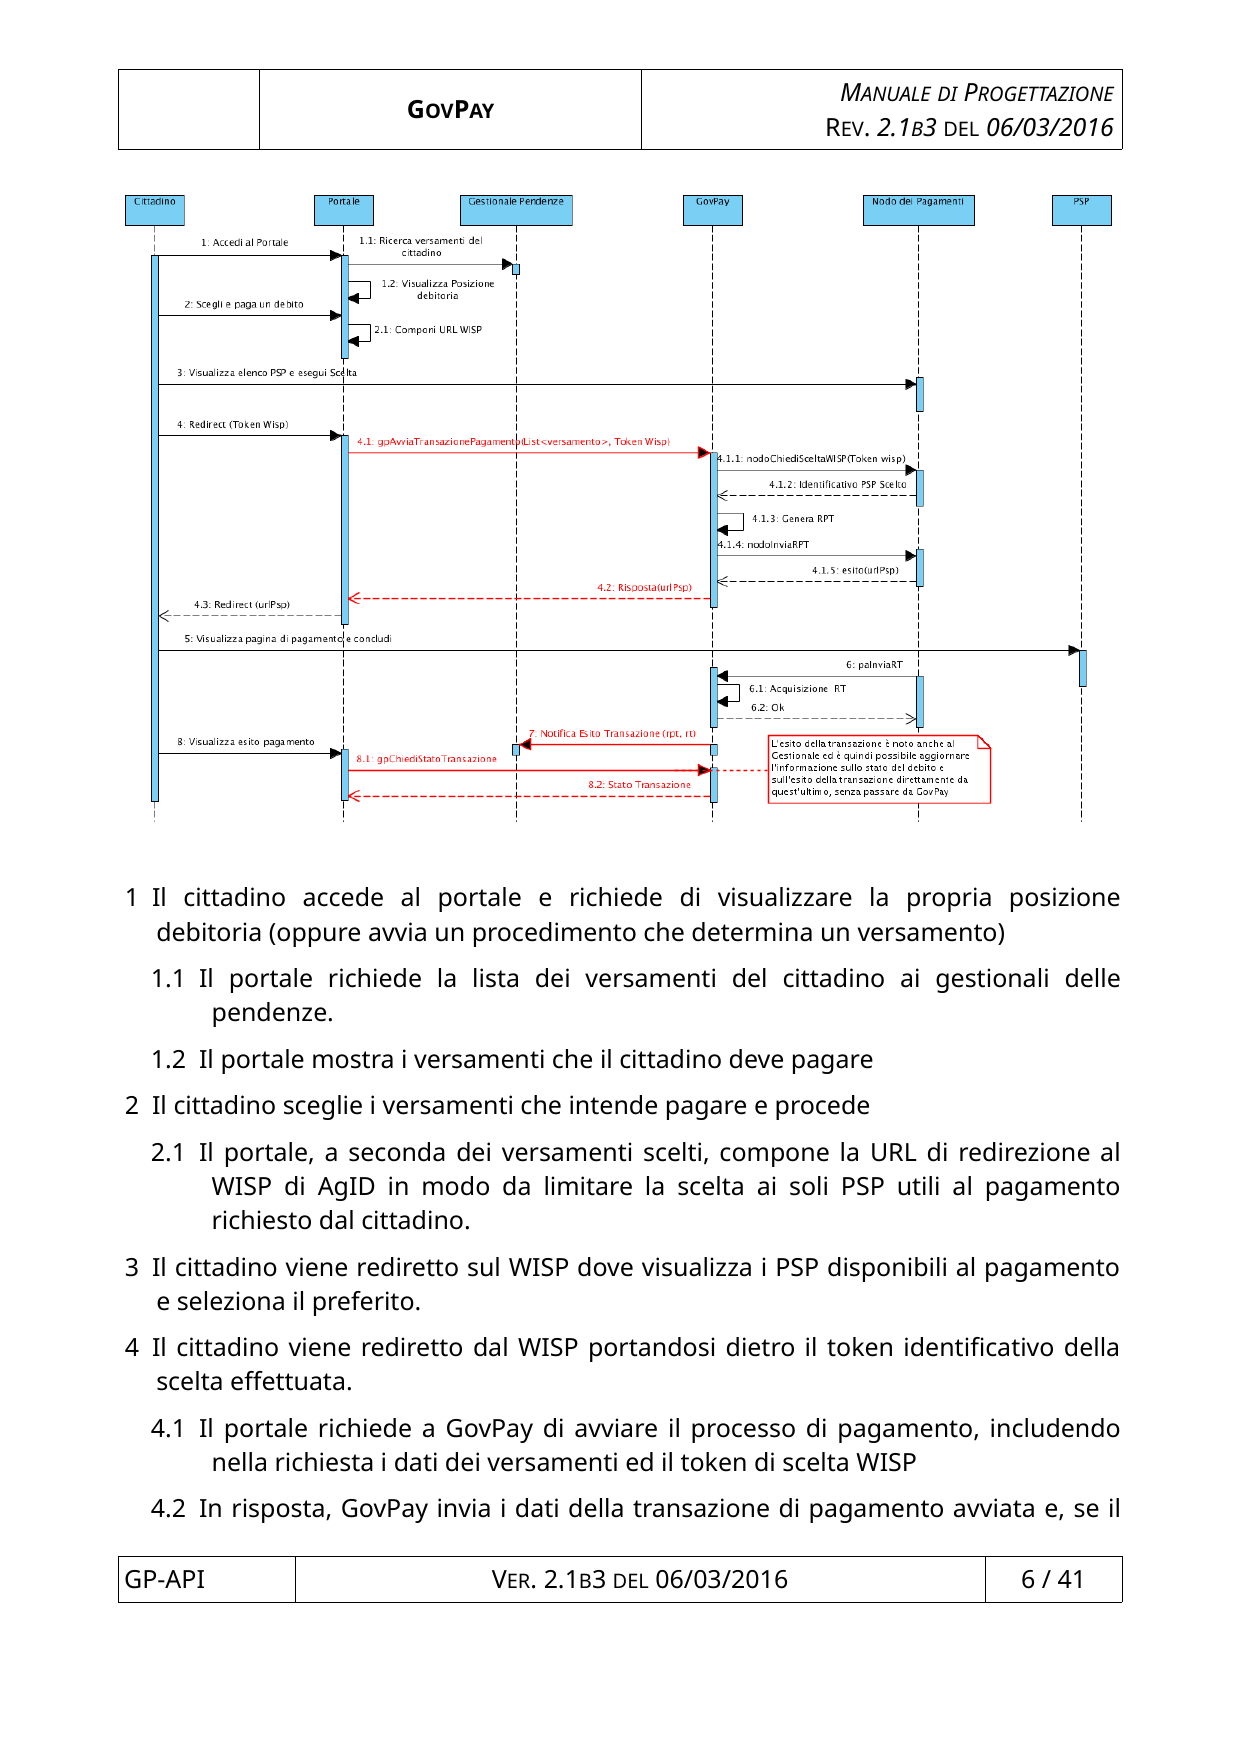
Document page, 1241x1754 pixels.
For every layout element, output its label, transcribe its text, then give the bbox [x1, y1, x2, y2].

list Il portale richiede a GovPay di avviare il processo di pagamento, includendo nella richiesta i dati dei versamenti ed il token di scelta WISP [144, 1410, 1122, 1478]
list In risposta, GovPay invia i dati della transazione di pagamento avviata e, se il [144, 1491, 1122, 1525]
list Il portale, a seconda dei versamenti scelti, compone la URL di redirezione al WISP di AgID in modo da limitare la scelta ai soli PSP utili al pagamento richiesto dal cittadino. [144, 1134, 1122, 1237]
list Il portale richiede la lista dei versamenti del cittadino ai gestionali delle pendenze. [144, 961, 1122, 1029]
list Il cittadino accede al portale e richiede di visualizzare la propria posizione debitoria (oppure avvia un procedimento che determina un versamento) [118, 880, 1122, 948]
list Il cittadino sceglie i versamenti che intende pagare e procede [118, 1088, 1122, 1122]
picture [118, 186, 1123, 834]
list Il portale mostra i versamenti che il cittadino deve pagare [144, 1041, 1122, 1075]
list Il cittadino viene rediretto sul WISP dove visualizza i PSP disponibili al pagamento e seleziona il preferito. [118, 1249, 1122, 1317]
list Il cittadino viene rediretto dal WISP portandosi dietro il token identificativo della scelta effettuata. [118, 1330, 1122, 1398]
